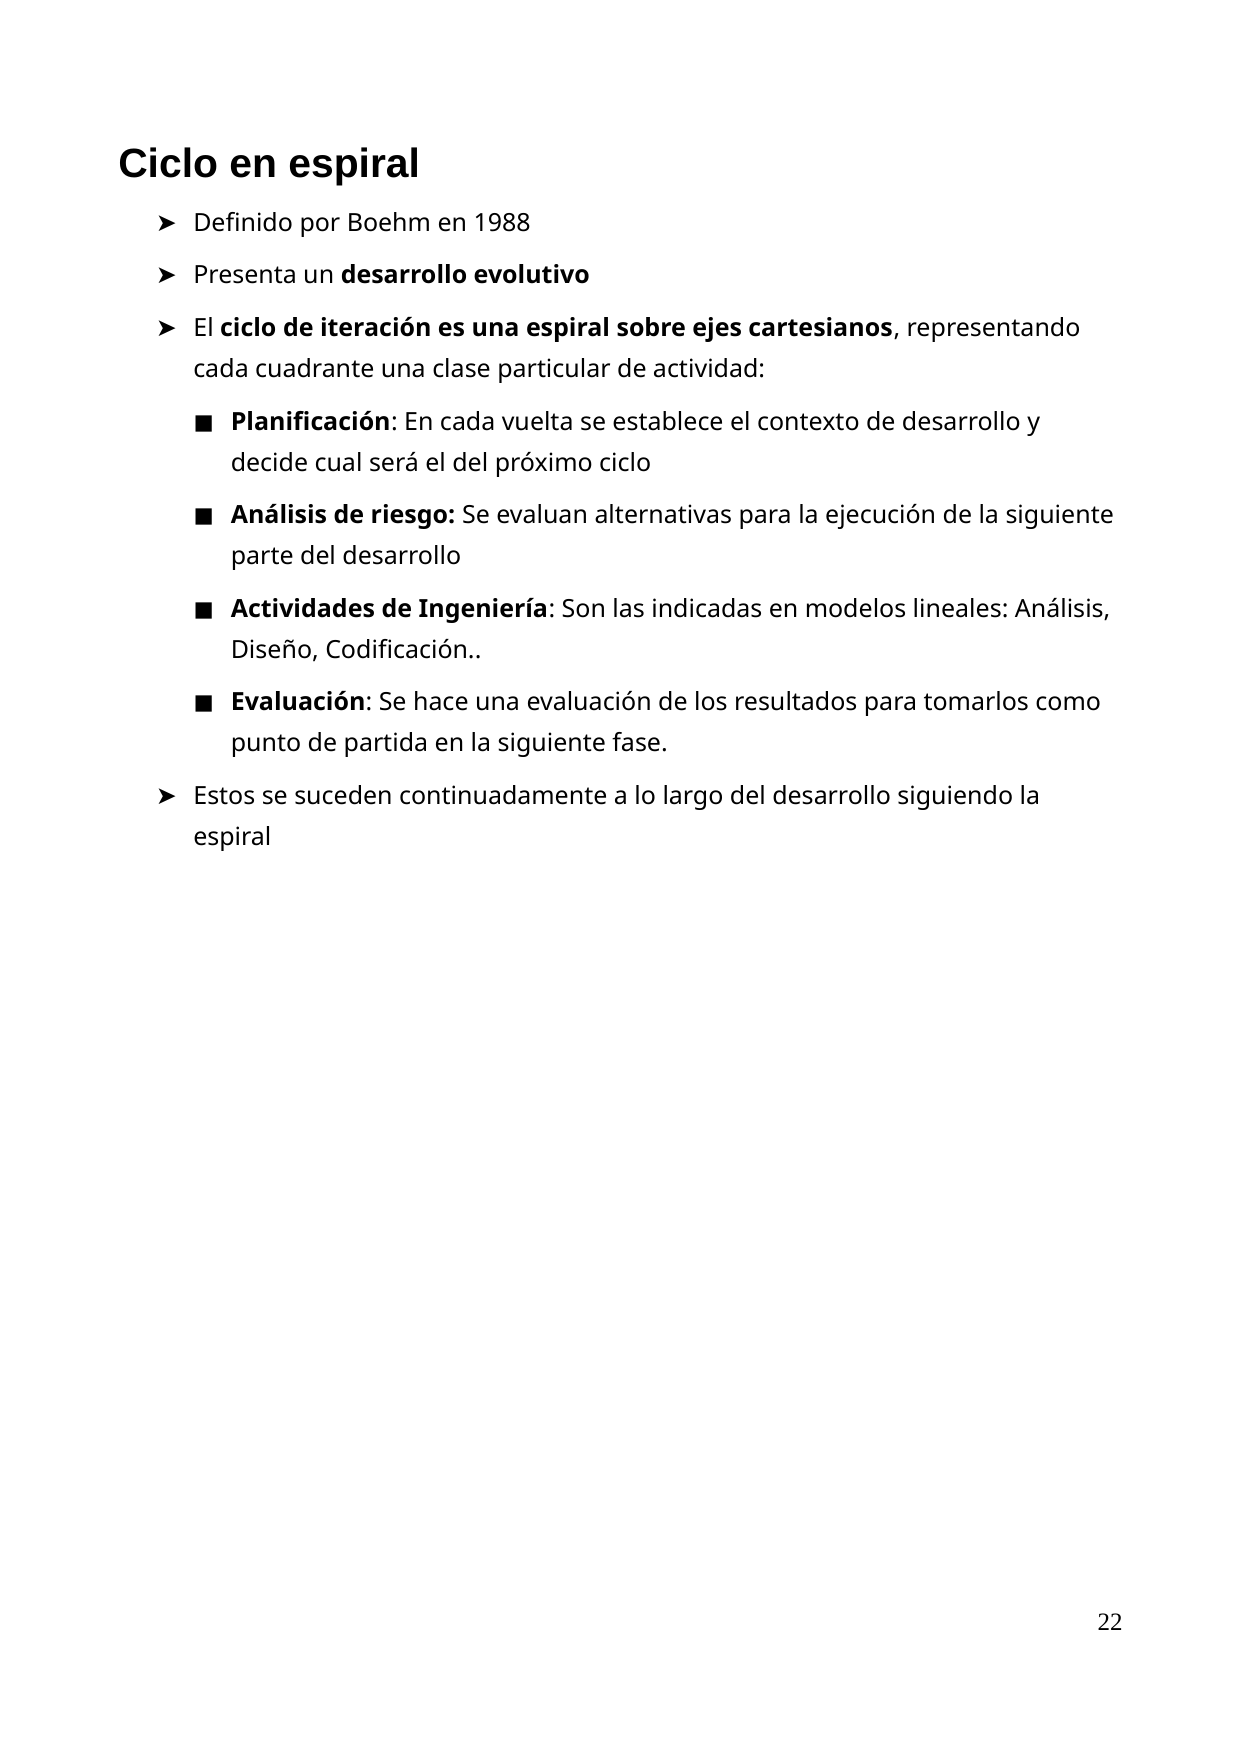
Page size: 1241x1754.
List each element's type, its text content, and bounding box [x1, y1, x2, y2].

list Análisis de riesgo: Se evaluan alternativas para la ejecución de la siguiente parte del desarrollo [193, 497, 1122, 572]
list Presenta un desarrollo evolutivo [156, 257, 1122, 291]
subtitle Ciclo en espiral [118, 139, 1122, 186]
list El ciclo de iteración es una espiral sobre ejes cartesianos, representando cada cuadrante una clase particular de actividad: [156, 310, 1122, 385]
list Definido por Boehm en 1988 [156, 204, 1122, 238]
list Actividades de Ingeniería: Son las indicadas en modelos lineales: Análisis, Diseño, Codificación.. [193, 590, 1122, 665]
list Evaluación: Se hace una evaluación de los resultados para tomarlos como punto de partida en la siguiente fase. [193, 684, 1122, 759]
list Estos se suceden continuadamente a lo largo del desarrollo siguiendo la espiral [156, 777, 1122, 852]
list Planificación: En cada vuelta se establece el contexto de desarrollo y decide cual será el del próximo ciclo [193, 403, 1122, 478]
